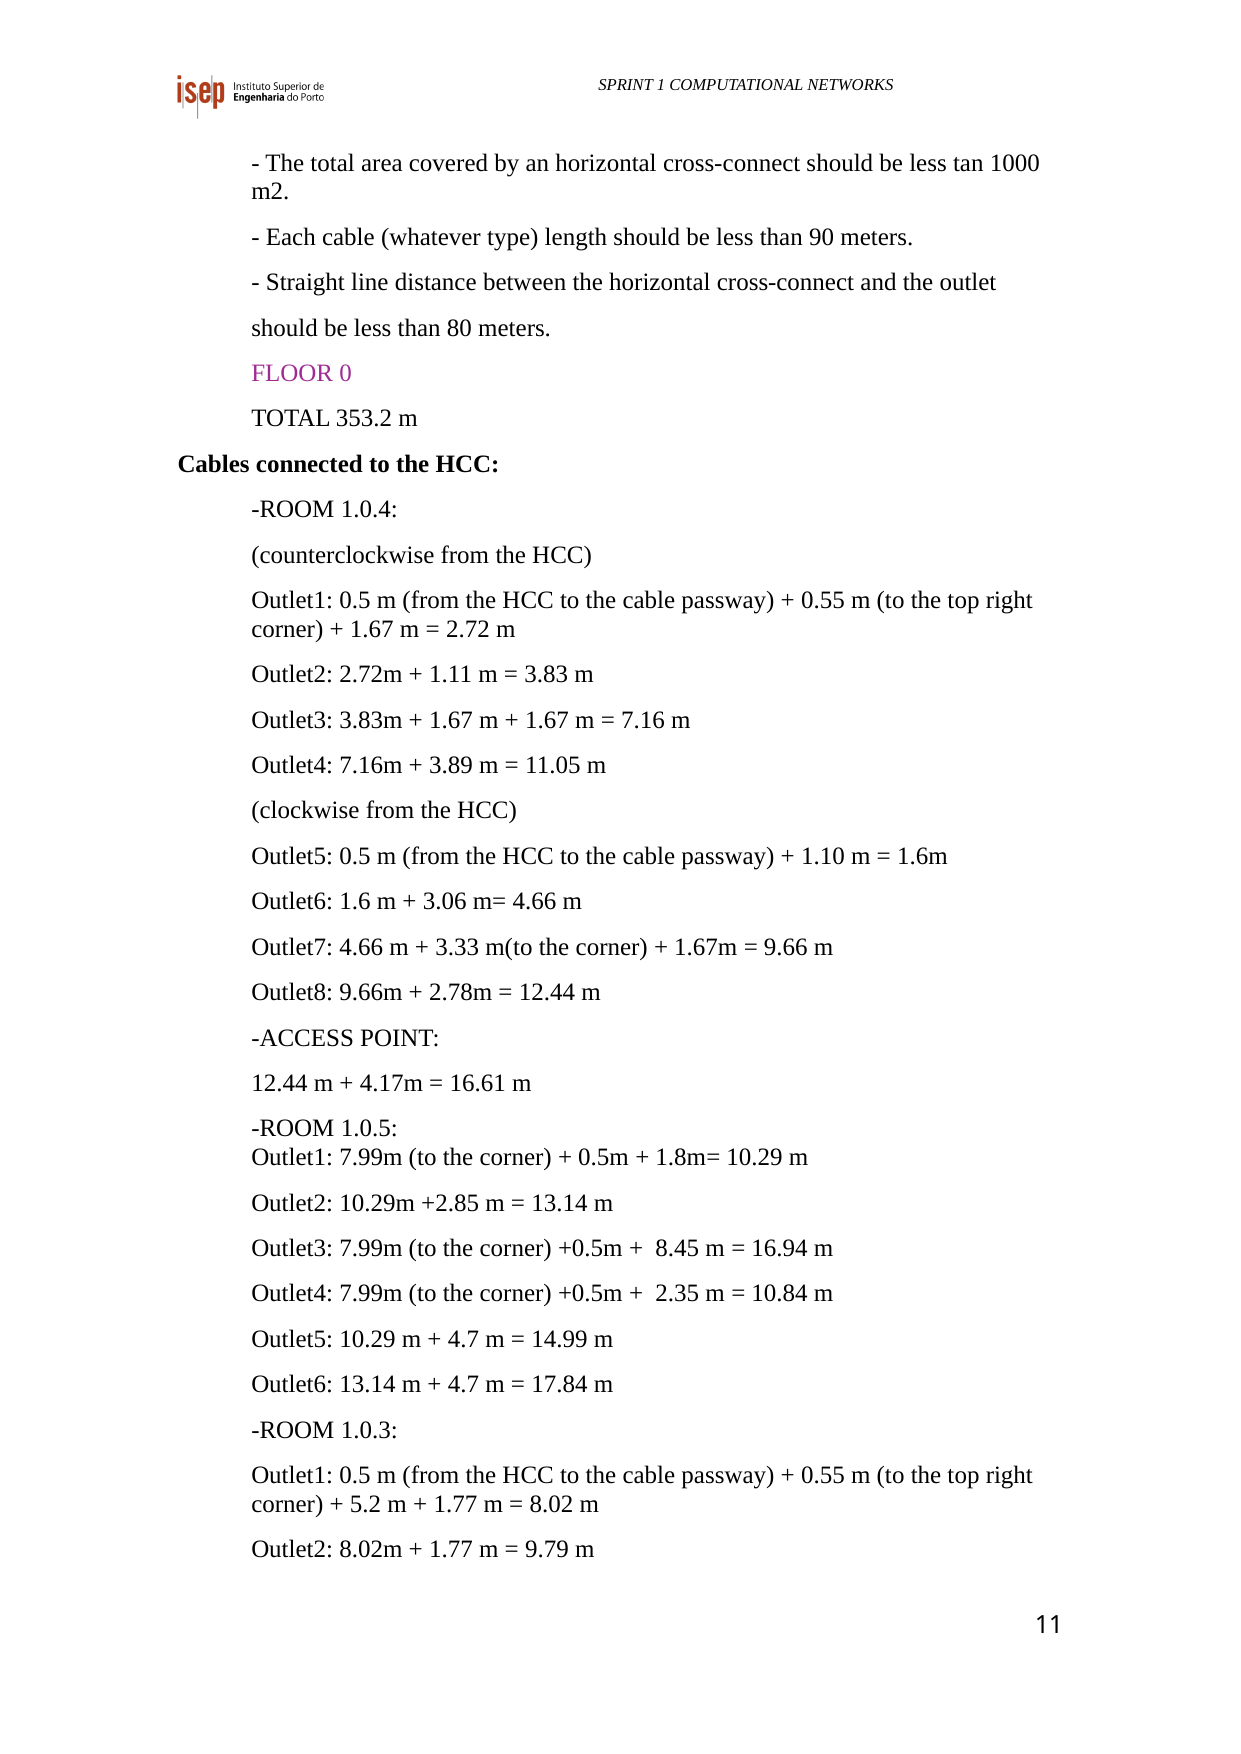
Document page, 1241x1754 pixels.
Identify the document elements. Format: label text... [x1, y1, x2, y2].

text -ROOM 1.0.5: Outlet1: 7.99m (to the corner) + 0.5m + 1.8m= 10.29 m [251, 1113, 1063, 1171]
text -ROOM 1.0.3: [251, 1415, 1063, 1443]
text should be less than 80 meters. [177, 313, 1063, 341]
text Outlet5: 10.29 m + 4.7 m = 14.99 m [251, 1324, 1063, 1353]
text - Straight line distance between the horizontal cross-connect and the outlet [177, 267, 1063, 296]
text Outlet6: 1.6 m + 3.06 m= 4.66 m [251, 886, 1063, 915]
text Outlet3: 3.83m + 1.67 m + 1.67 m = 7.16 m [251, 705, 1063, 733]
text - Each cable (whatever type) length should be less than 90 meters. [177, 222, 1063, 251]
text (clockwise from the HCC) [251, 796, 1063, 824]
text -ROOM 1.0.4: [251, 494, 1063, 523]
text Outlet8: 9.66m + 2.78m = 12.44 m [251, 977, 1063, 1006]
text Outlet2: 2.72m + 1.11 m = 3.83 m [251, 659, 1063, 688]
text Outlet2: 10.29m +2.85 m = 13.14 m [251, 1188, 1063, 1216]
text Outlet1: 0.5 m (from the HCC to the cable passway) + 0.55 m (to the top right corner) + 1.67 m = 2.72 m [251, 585, 1063, 643]
text (counterclockwise from the HCC) [251, 540, 1063, 568]
text FLOOR 0 [177, 358, 1063, 387]
text Outlet1: 0.5 m (from the HCC to the cable passway) + 0.55 m (to the top right corner) + 5.2 m + 1.77 m = 8.02 m [251, 1460, 1063, 1518]
text Outlet2: 8.02m + 1.77 m = 9.79 m [251, 1534, 1063, 1563]
text Outlet6: 13.14 m + 4.7 m = 17.84 m [251, 1369, 1063, 1398]
text - The total area covered by an horizontal cross-connect should be less tan 1000 m2. [251, 148, 1063, 205]
text Outlet5: 0.5 m (from the HCC to the cable passway) + 1.10 m = 1.6m [251, 841, 1063, 870]
text 12.44 m + 4.17m = 16.61 m [251, 1068, 1063, 1097]
text Outlet3: 7.99m (to the corner) +0.5m + 8.45 m = 16.94 m [251, 1233, 1063, 1262]
text TOTAL 353.2 m [177, 403, 1063, 432]
text Cables connected to the HCC: [177, 449, 1063, 478]
text Outlet7: 4.66 m + 3.33 m(to the corner) + 1.67m = 9.66 m [251, 932, 1063, 961]
text -ACCESS POINT: [251, 1023, 1063, 1051]
text Outlet4: 7.16m + 3.89 m = 11.05 m [251, 750, 1063, 779]
text Outlet4: 7.99m (to the corner) +0.5m + 2.35 m = 10.84 m [251, 1278, 1063, 1307]
